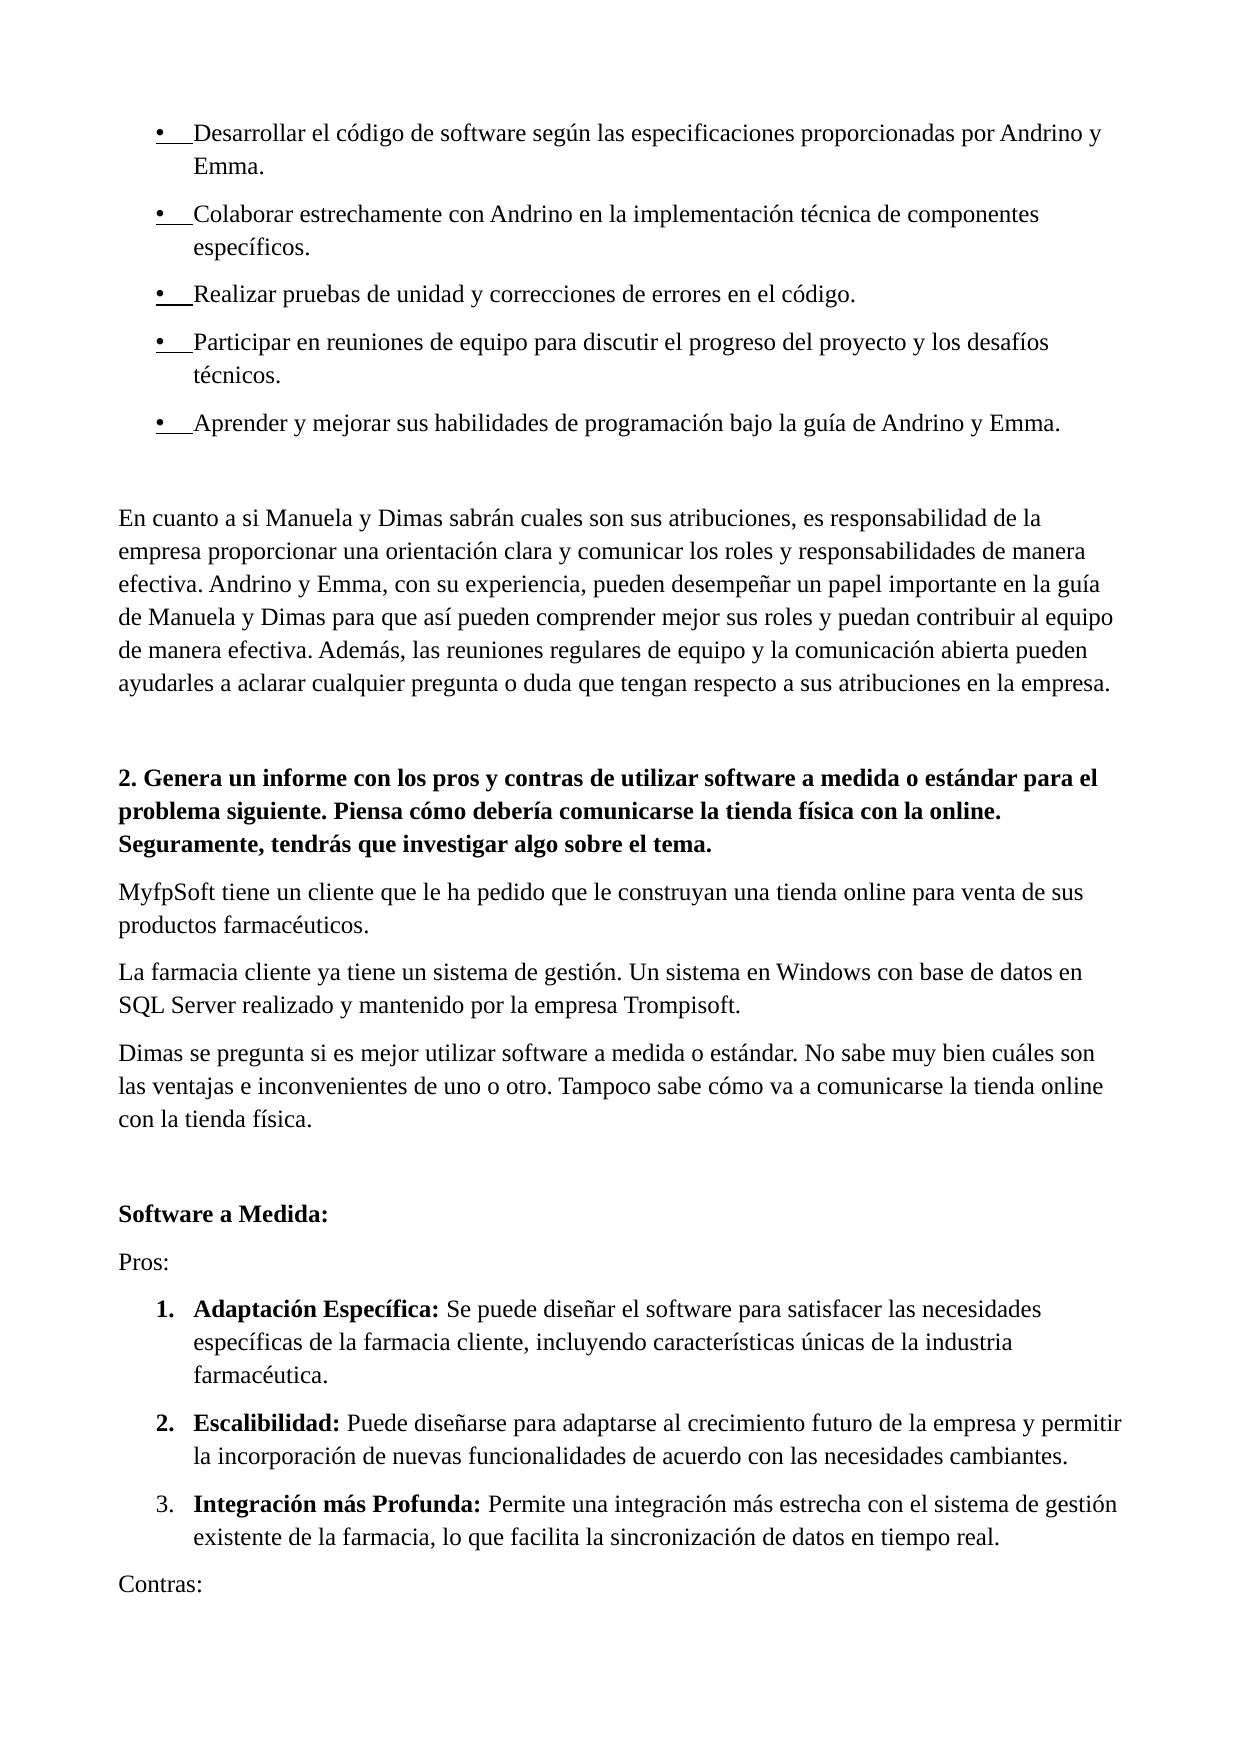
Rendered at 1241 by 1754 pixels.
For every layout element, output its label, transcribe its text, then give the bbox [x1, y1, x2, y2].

list Integración más Profunda: Permite una integración más estrecha con el sistema de gestión existente de la farmacia, lo que facilita la sincronización de datos en tiempo real. [156, 1489, 1122, 1551]
text La farmacia cliente ya tiene un sistema de gestión. Un sistema en Windows con base de datos en SQL Server realizado y mantenido por la empresa Trompisoft. [118, 957, 1122, 1019]
list Participar en reuniones de equipo para discutir el progreso del proyecto y los desafíos técnicos. [156, 327, 1122, 389]
text Pros: [118, 1247, 1122, 1276]
text Dimas se pregunta si es mejor utilizar software a medida o estándar. No sabe muy bien cuáles son las ventajas e inconvenientes de uno o otro. Tampoco sabe cómo va a comunicarse la tienda online con la tienda física. [118, 1038, 1122, 1133]
text Contras: [118, 1569, 1122, 1598]
text 2. Genera un informe con los pros y contras de utilizar software a medida o estándar para el problema siguiente. Piensa cómo debería comunicarse la tienda física con la online. Seguramente, tendrás que investigar algo sobre el tema. [118, 763, 1122, 858]
list Desarrollar el código de software según las especificaciones proporcionadas por Andrino y Emma. [156, 118, 1122, 180]
text Software a Medida: [118, 1199, 1122, 1228]
list Adaptación Específica: Se puede diseñar el software para satisfacer las necesidades específicas de la farmacia cliente, incluyendo características únicas de la industria farmacéutica. [156, 1294, 1122, 1389]
text MyfpSoft tiene un cliente que le ha pedido que le construyan una tienda online para venta de sus productos farmacéuticos. [118, 877, 1122, 938]
text En cuanto a si Manuela y Dimas sabrán cuales son sus atribuciones, es responsabilidad de la empresa proporcionar una orientación clara y comunicar los roles y responsabilidades de manera efectiva. Andrino y Emma, con su experiencia, pueden desempeñar un papel importante en la guía de Manuela y Dimas para que así pueden comprender mejor sus roles y puedan contribuir al equipo de manera efectiva. Además, las reuniones regulares de equipo y la comunicación abierta pueden ayudarles a aclarar cualquier pregunta o duda que tengan respecto a sus atribuciones en la empresa. [118, 503, 1122, 697]
list Escalibilidad: Puede diseñarse para adaptarse al crecimiento futuro de la empresa y permitir la incorporación de nuevas funcionalidades de acuerdo con las necesidades cambiantes. [156, 1408, 1122, 1470]
list Aprender y mejorar sus habilidades de programación bajo la guía de Andrino y Emma. [156, 408, 1122, 436]
list Realizar pruebas de unidad y correcciones de errores en el código. [156, 279, 1122, 308]
list Colaborar estrechamente con Andrino en la implementación técnica de componentes específicos. [156, 199, 1122, 261]
